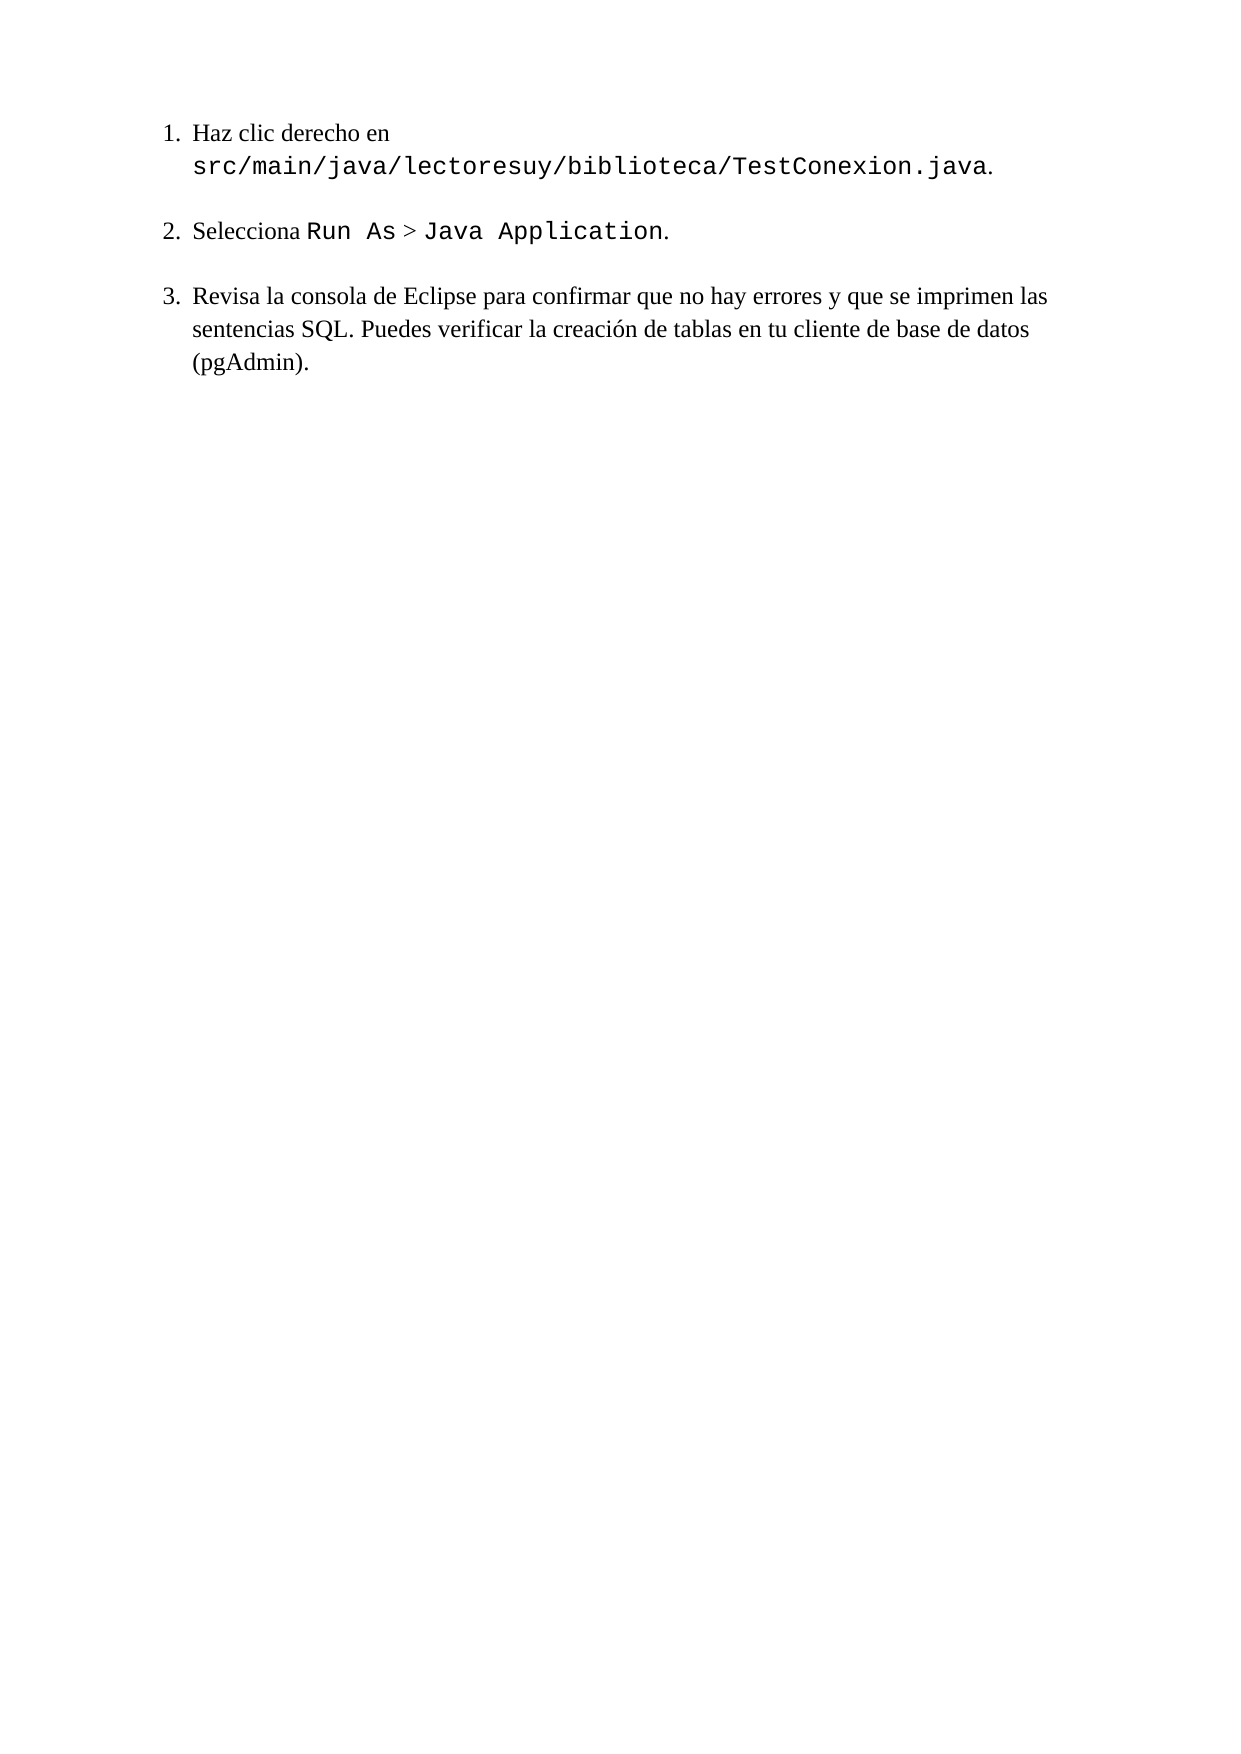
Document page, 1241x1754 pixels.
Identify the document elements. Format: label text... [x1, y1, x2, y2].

list Selecciona Run As > Java Application. [162, 216, 1122, 247]
list Haz clic derecho en src/main/java/lectoresuy/biblioteca/TestConexion.java. [162, 118, 1122, 182]
list Revisa la consola de Eclipse para confirmar que no hay errores y que se imprimen las sentencias SQL. Puedes verificar la creación de tablas en tu cliente de base de datos (pgAdmin). [162, 281, 1122, 376]
